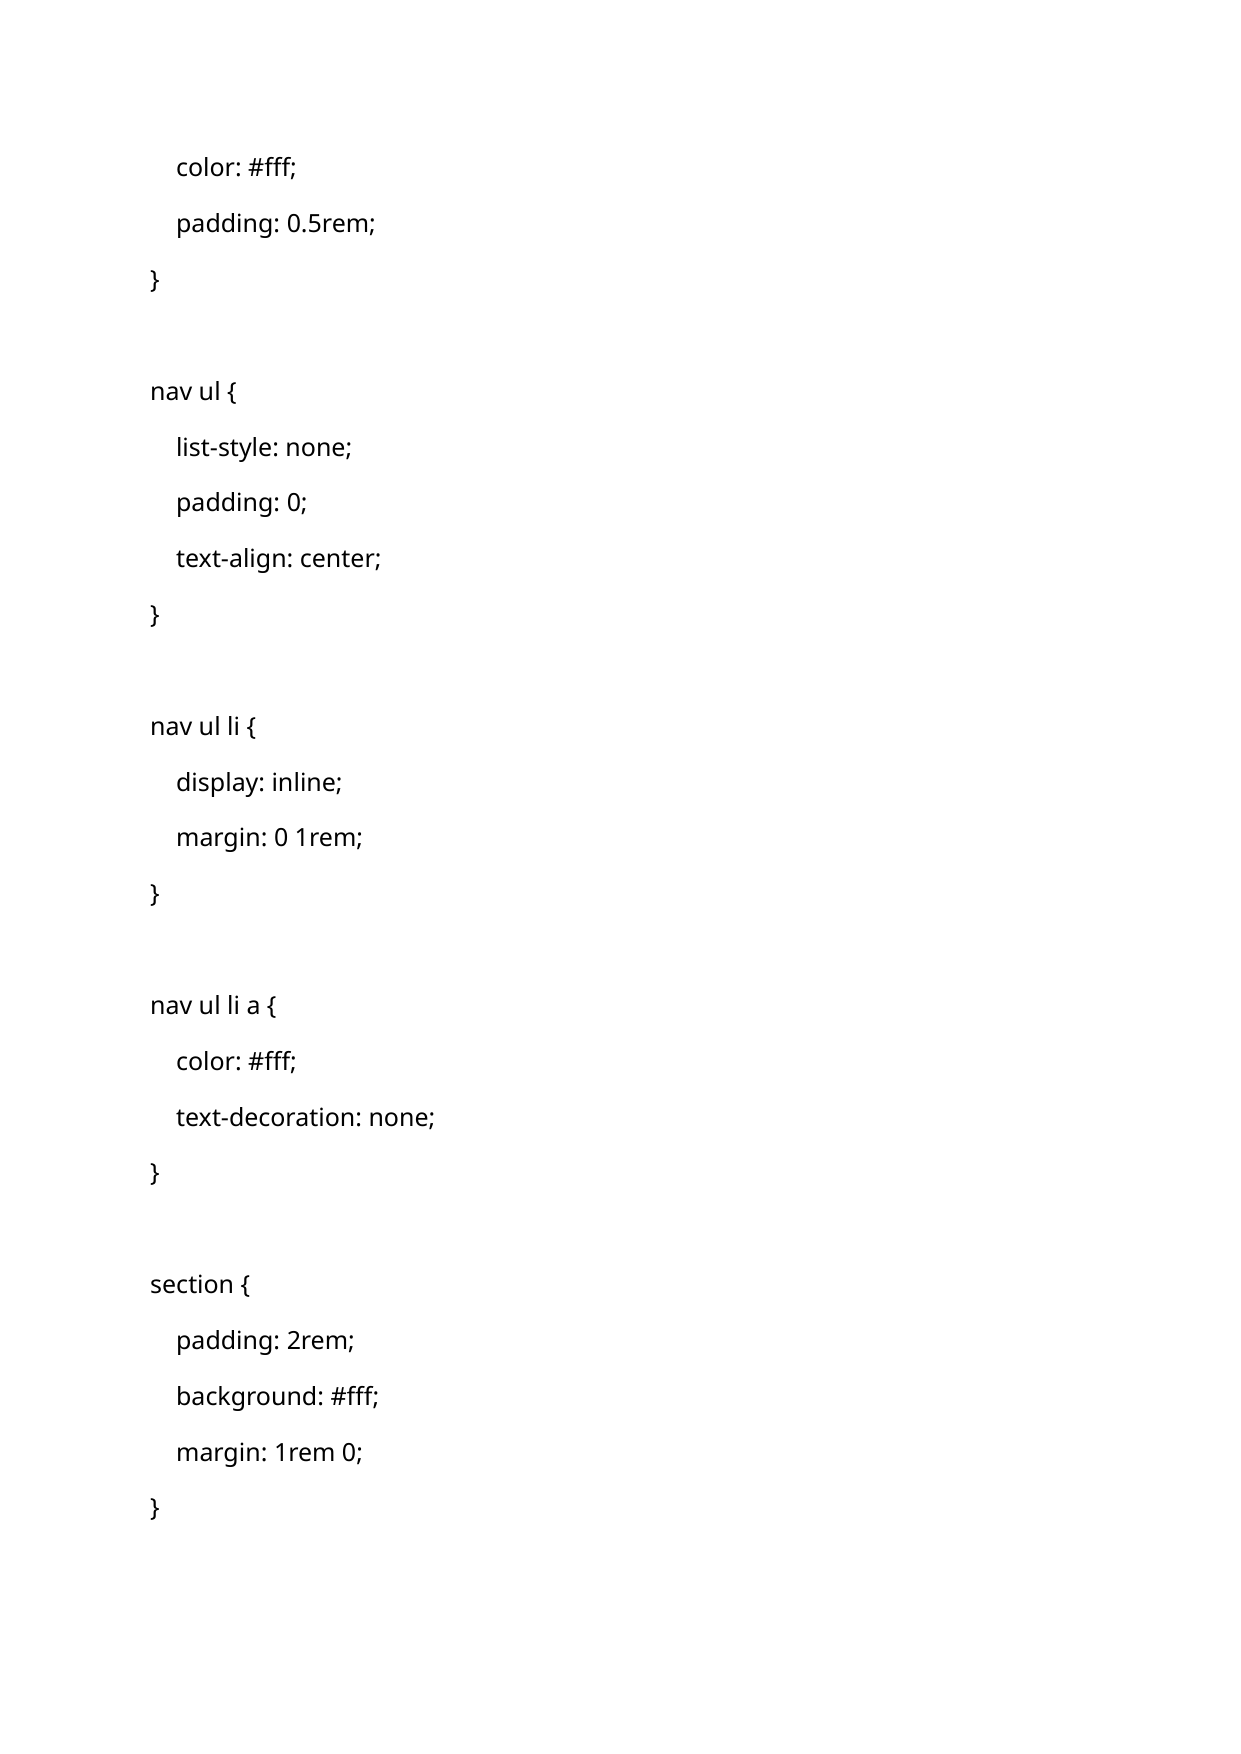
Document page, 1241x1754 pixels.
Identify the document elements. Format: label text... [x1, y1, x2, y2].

text padding: 0.5rem; [150, 206, 1090, 240]
text color: #fff; [150, 1043, 1090, 1077]
text text-align: center; [150, 541, 1090, 575]
text } [150, 1155, 1090, 1189]
text background: #fff; [150, 1378, 1090, 1412]
text } [150, 262, 1090, 296]
text padding: 2rem; [150, 1322, 1090, 1357]
text text-decoration: none; [150, 1099, 1090, 1133]
text display: inline; [150, 764, 1090, 798]
text margin: 1rem 0; [150, 1434, 1090, 1468]
text } [150, 876, 1090, 910]
text section { [150, 1267, 1090, 1301]
text list-style: none; [150, 429, 1090, 463]
text color: #fff; [150, 150, 1090, 184]
text padding: 0; [150, 485, 1090, 519]
text nav ul { [150, 373, 1090, 407]
text } [150, 597, 1090, 631]
text } [150, 1490, 1090, 1524]
text nav ul li a { [150, 987, 1090, 1022]
text margin: 0 1rem; [150, 820, 1090, 854]
text nav ul li { [150, 708, 1090, 742]
